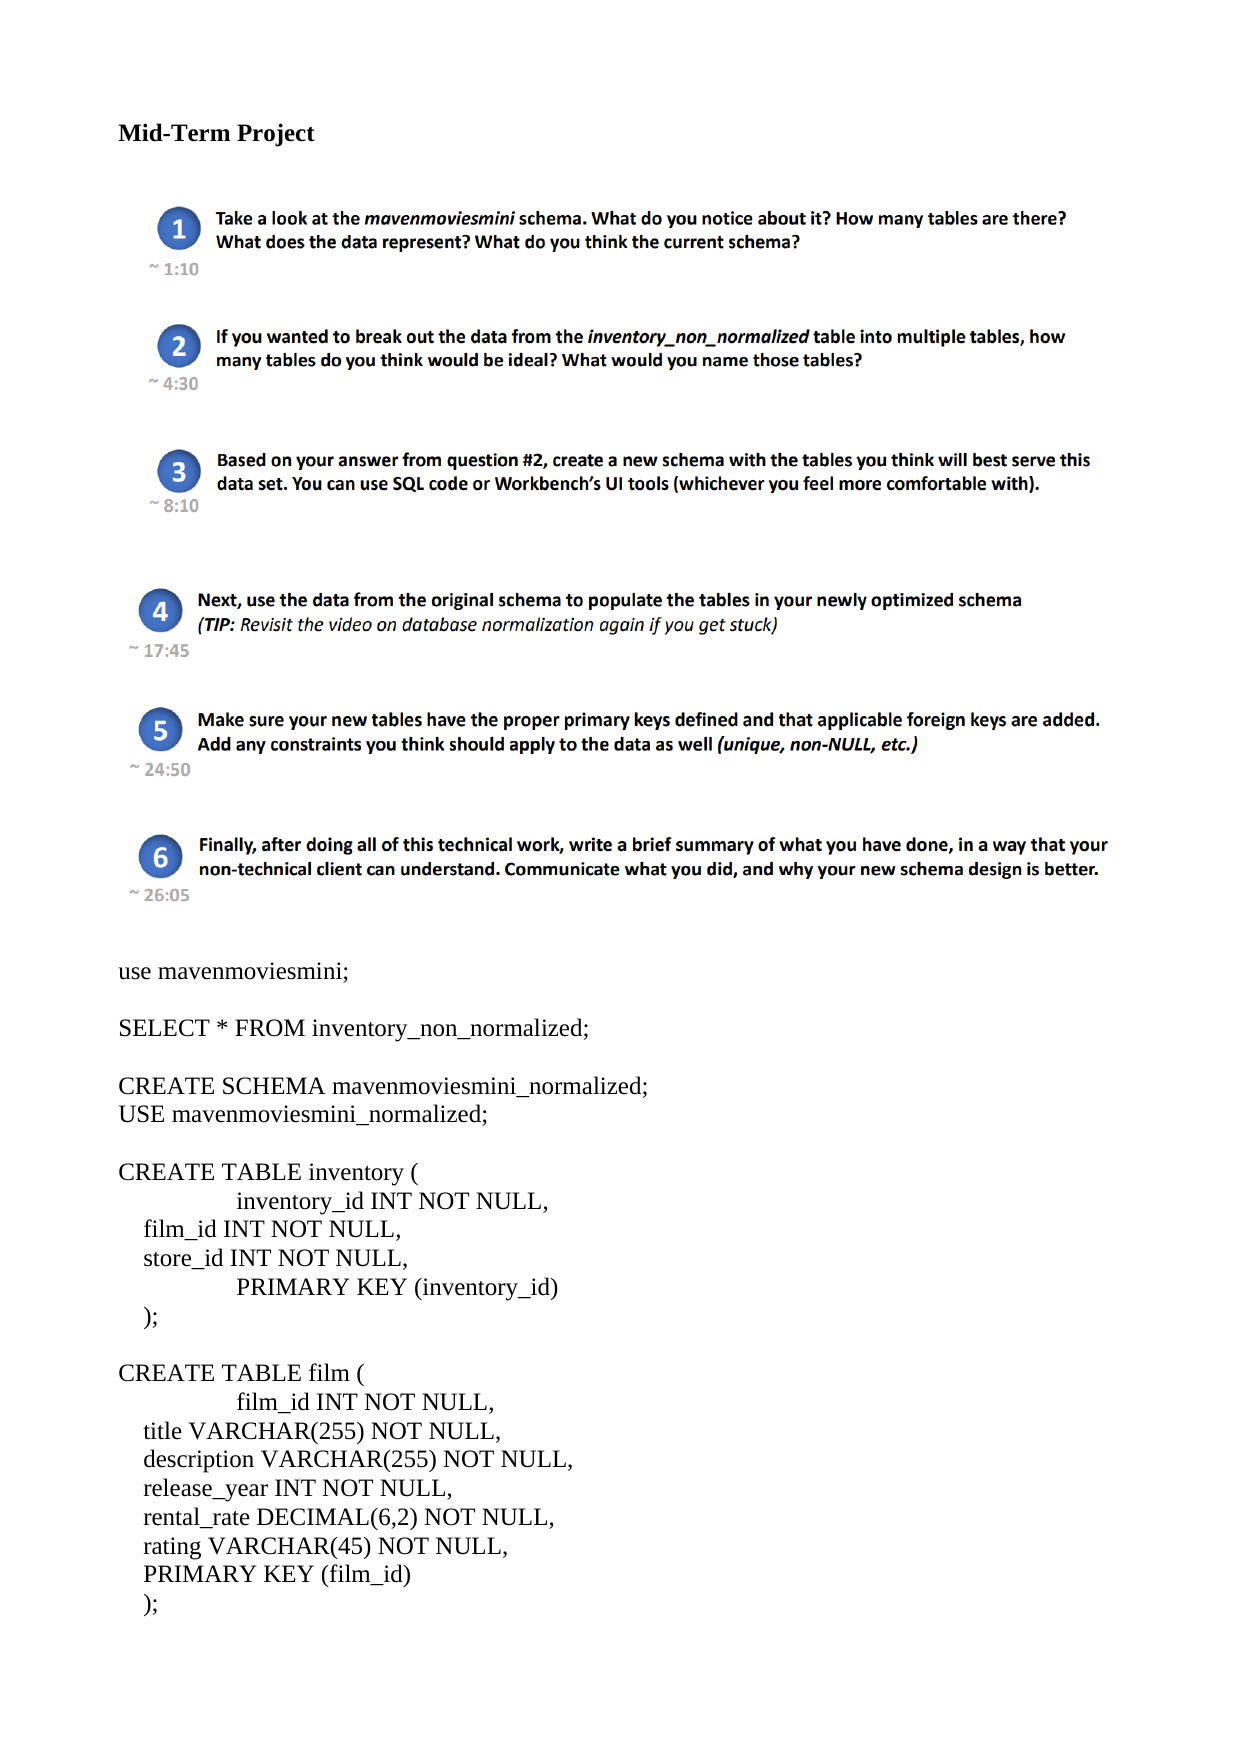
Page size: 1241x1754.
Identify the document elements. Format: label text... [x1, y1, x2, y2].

text Mid-Term Project [118, 118, 1122, 147]
picture [118, 175, 1123, 537]
text use mavenmoviesmini; SELECT * FROM inventory_non_normalized; CREATE SCHEMA mavenmoviesmini_normalized; USE mavenmoviesmini_normalized; CREATE TABLE inventory ( inventory_id INT NOT NULL, film_id INT NOT NULL, store_id INT NOT NULL, PRIMARY KEY (inventory_id) ); CREATE TABLE film ( film_id INT NOT NULL, title VARCHAR(255) NOT NULL, description VARCHAR(255) NOT NULL, release_year INT NOT NULL, rental_rate DECIMAL(6,2) NOT NULL, rating VARCHAR(45) NOT NULL, PRIMARY KEY (film_id) ); [118, 956, 1122, 1617]
picture [118, 565, 1123, 927]
